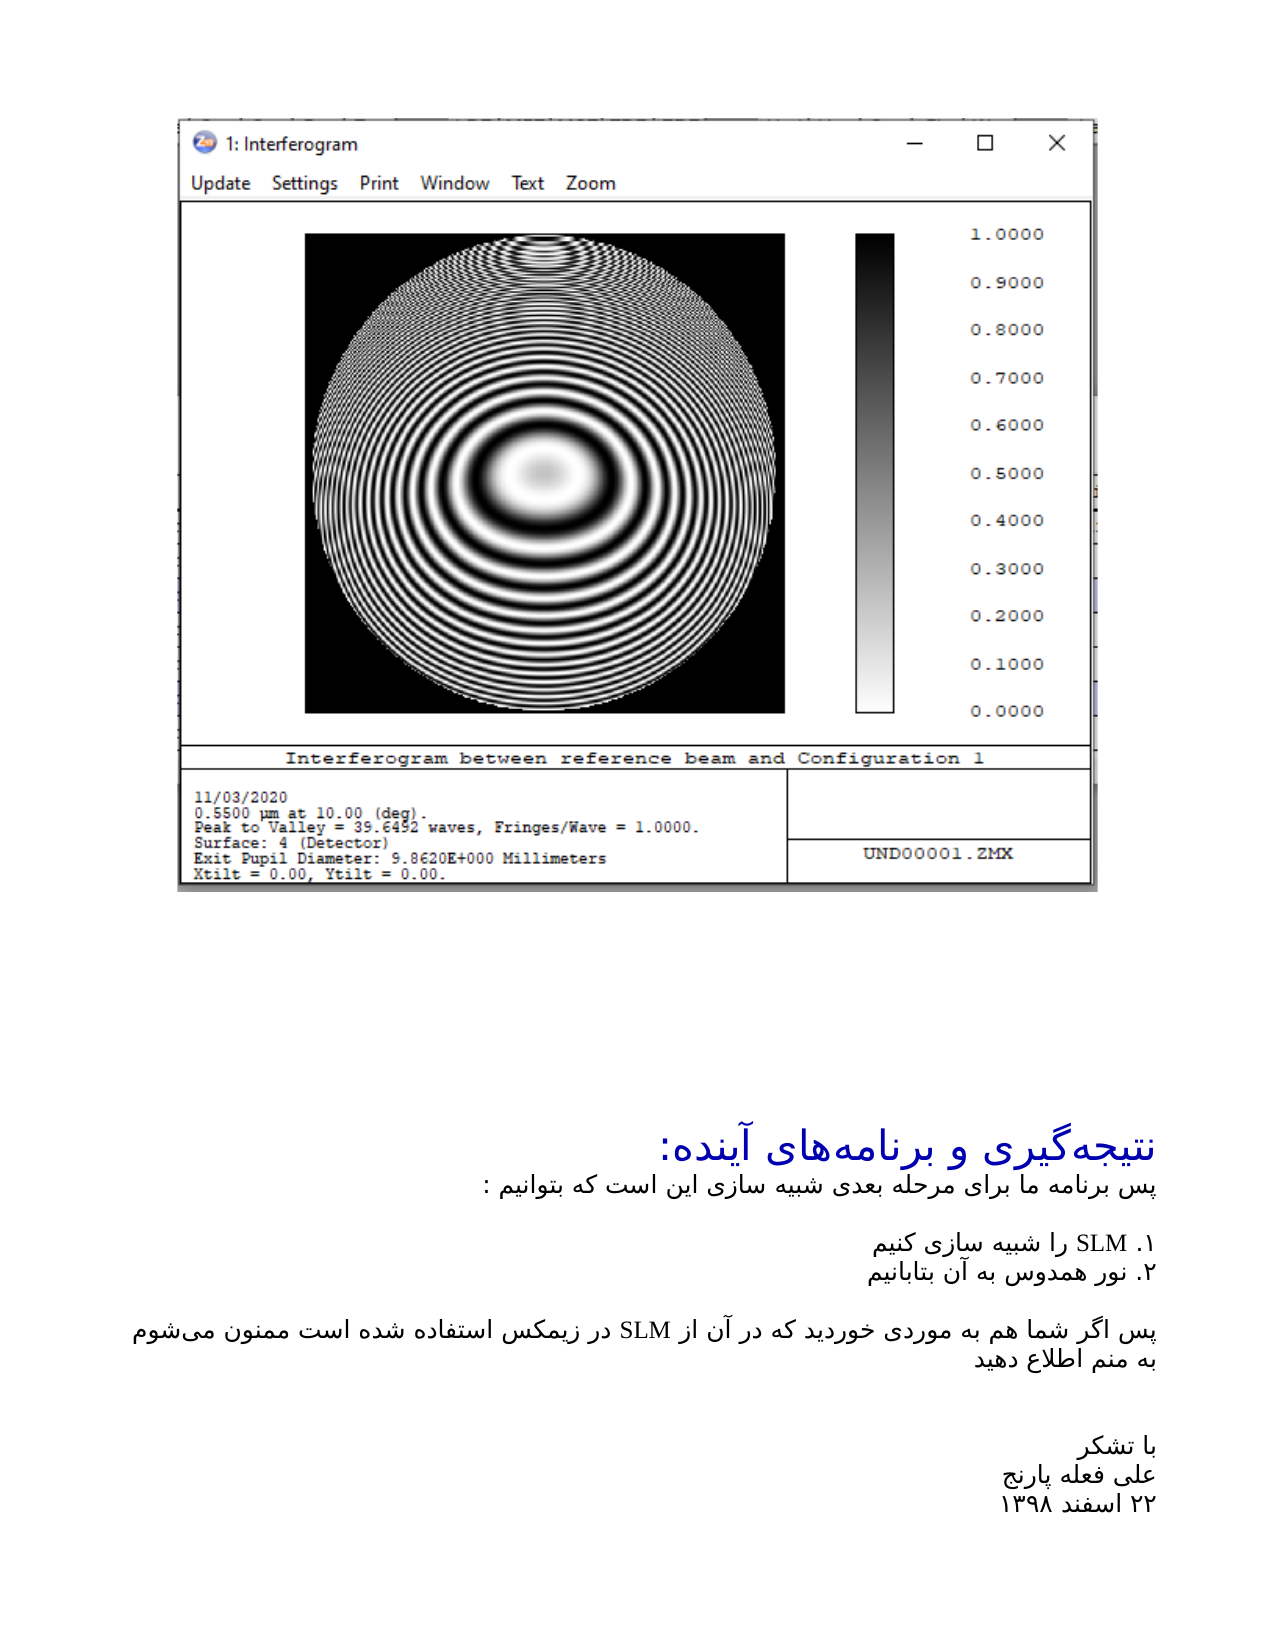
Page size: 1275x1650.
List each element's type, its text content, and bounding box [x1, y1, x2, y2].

text نتیجه‌گیری و برنامه‌های آینده: [118, 1122, 1157, 1170]
text پس اگر شما هم به موردی خوردید که در آن از SLM در زیمکس استفاده شده است ممنون می‌شوم به منم اطلاع دهید [118, 1315, 1157, 1374]
text پس برنامه ما برای مرحله بعدی شبیه سازی این است که بتوانیم : [118, 1170, 1157, 1199]
picture [177, 118, 1098, 892]
text علی فعله پارنج [118, 1460, 1157, 1489]
text ۲. نور همدوس به آن بتابانیم [118, 1257, 1157, 1287]
text ۱. SLM را شبیه سازی کنیم [118, 1228, 1157, 1257]
text با تشکر [118, 1431, 1157, 1460]
text ۲۲ اسفند ۱۳۹۸ [118, 1489, 1157, 1519]
